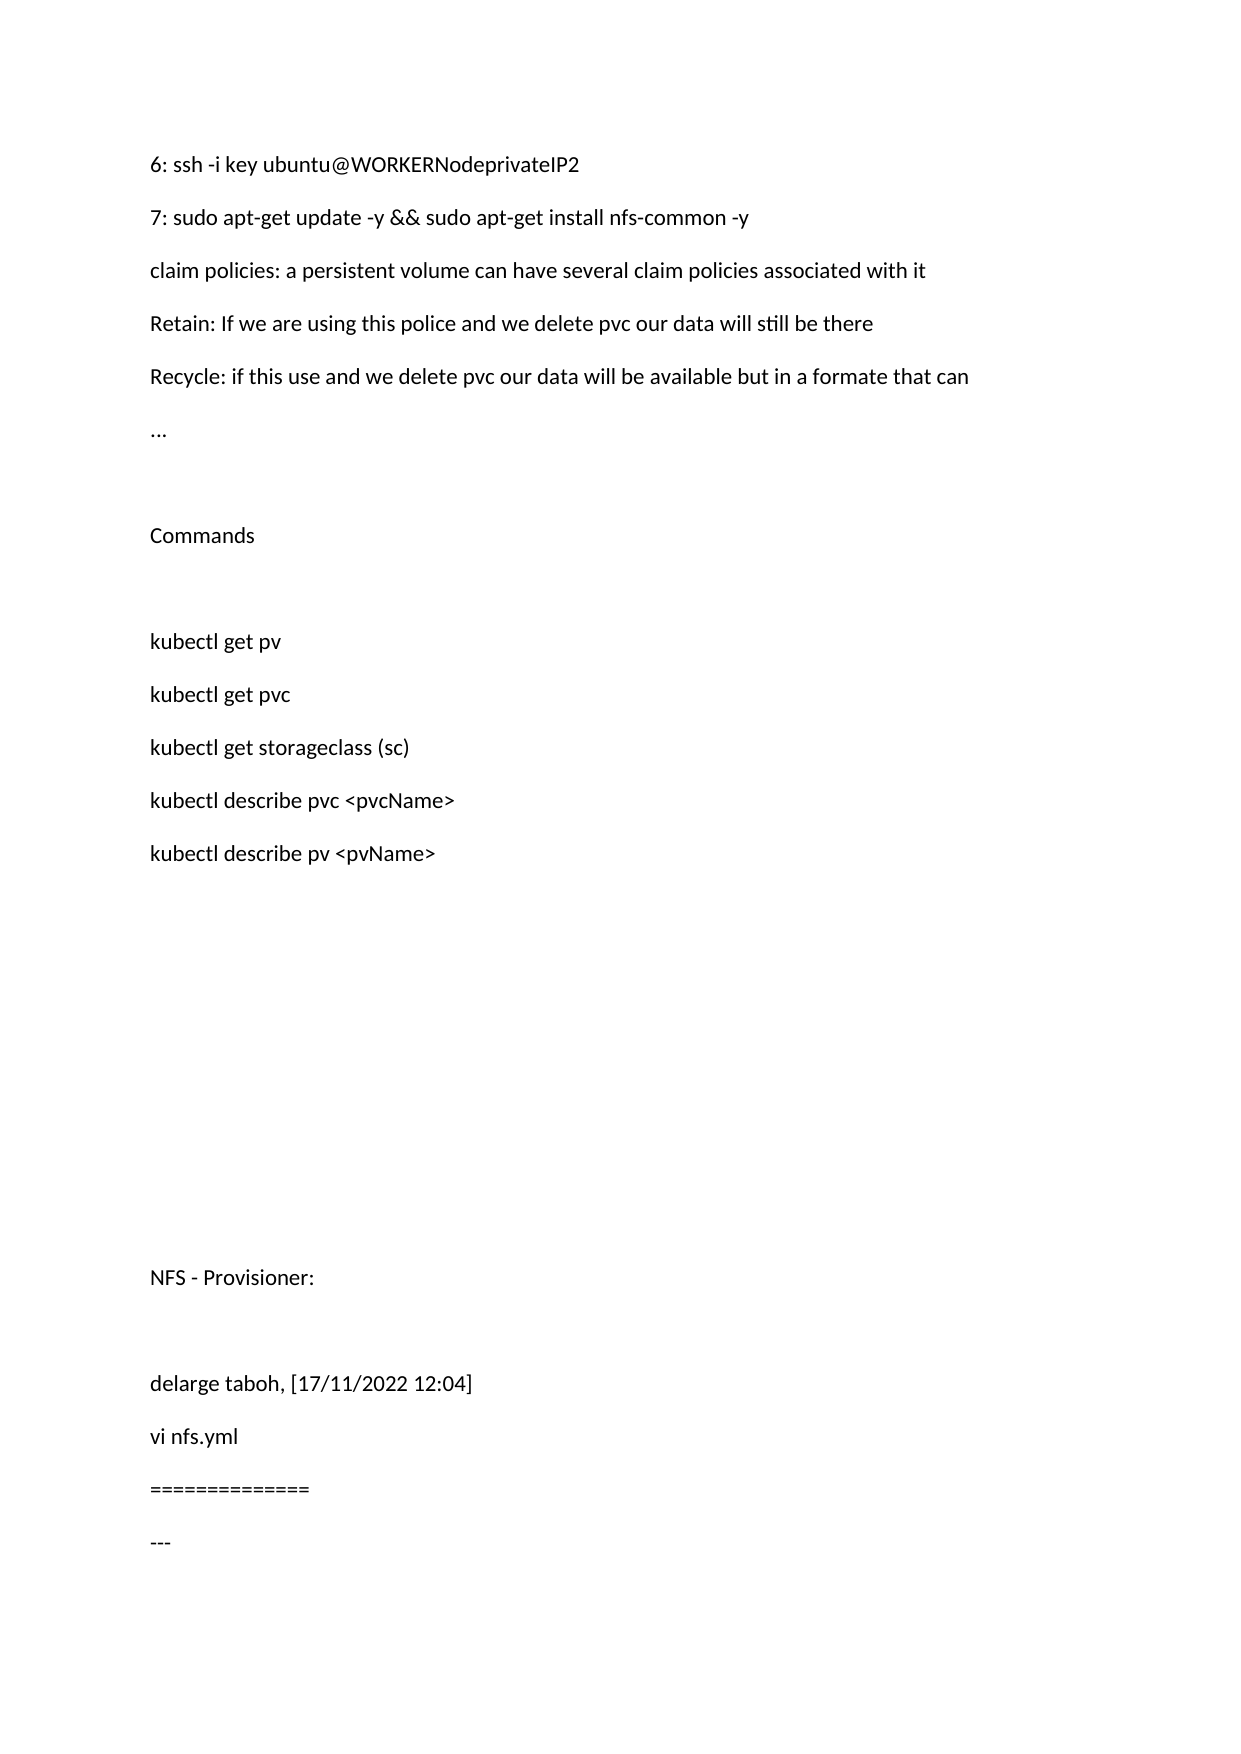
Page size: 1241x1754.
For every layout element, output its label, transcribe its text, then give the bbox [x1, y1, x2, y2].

text kubectl describe pv <pvName> [150, 839, 1090, 867]
text delarge taboh, [17/11/2022 12:04] [150, 1369, 1090, 1397]
text 7: sudo apt-get update -y && sudo apt-get install nfs-common -y [150, 203, 1090, 231]
text kubectl get storageclass (sc) [150, 733, 1090, 761]
text kubectl get pv [150, 627, 1090, 655]
text Retain: If we are using this police and we delete pvc our data will still be there [150, 309, 1090, 337]
text ... [150, 415, 1090, 443]
text 6: ssh -i key ubuntu@WORKERNodeprivateIP2 [150, 150, 1090, 178]
text NFS - Provisioner: [150, 1263, 1090, 1291]
text kubectl get pvc [150, 680, 1090, 708]
text ============== [150, 1476, 1090, 1503]
text Recycle: if this use and we delete pvc our data will be available but in a formate that can [150, 362, 1090, 390]
text Commands [150, 521, 1090, 549]
text vi nfs.yml [150, 1422, 1090, 1451]
text claim policies: a persistent volume can have several claim policies associated with it [150, 256, 1090, 284]
text --- [150, 1528, 1090, 1557]
text kubectl describe pvc <pvcName> [150, 786, 1090, 814]
